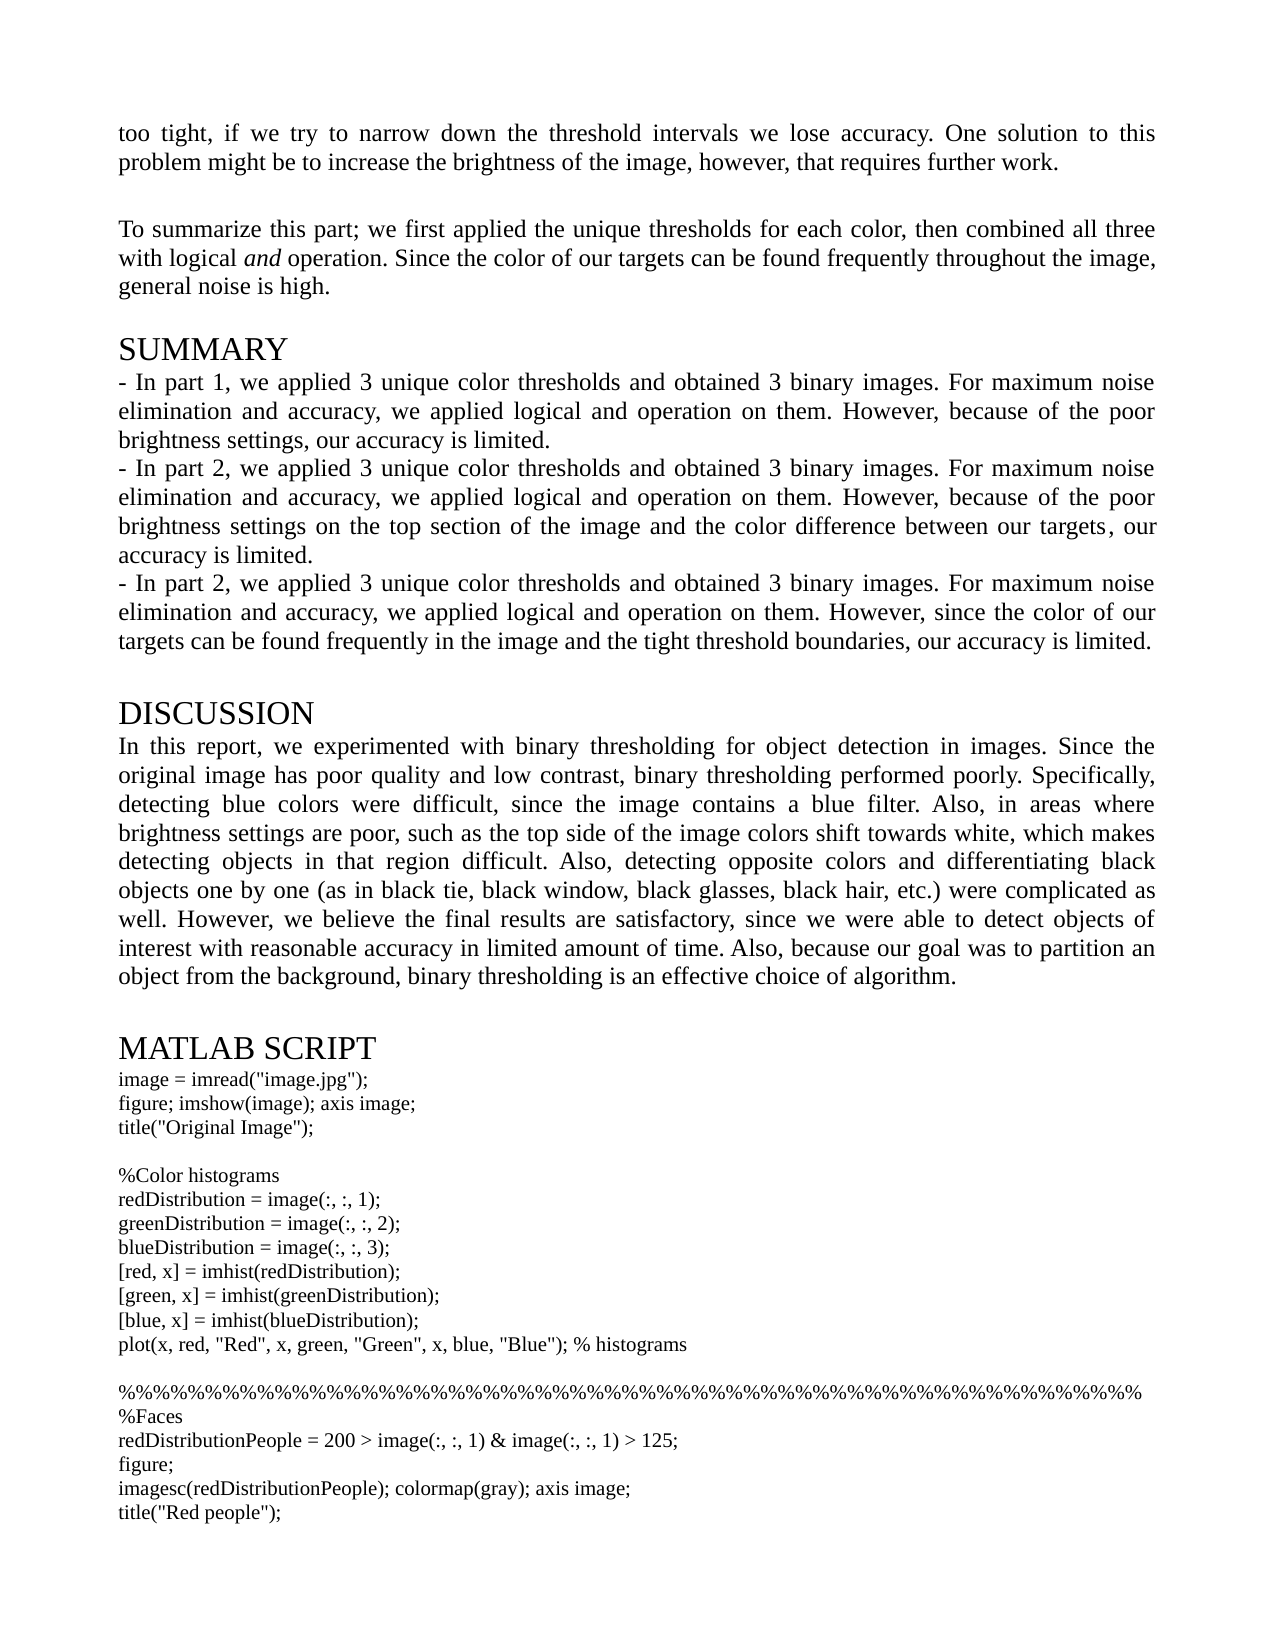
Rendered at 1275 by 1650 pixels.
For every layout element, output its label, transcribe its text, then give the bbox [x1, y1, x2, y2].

text - In part 2, we applied 3 unique color thresholds and obtained 3 binary images. For maximum noise elimination and accuracy, we applied logical and operation on them. However, because of the poor brightness settings on the top section of the image and the color difference between our targets, our accuracy is limited. [118, 453, 1157, 568]
text To summarize this part; we first applied the unique thresholds for each color, then combined all three with logical and operation. Since the color of our targets can be found frequently throughout the image, general noise is high. [118, 214, 1157, 300]
text - In part 2, we applied 3 unique color thresholds and obtained 3 binary images. For maximum noise elimination and accuracy, we applied logical and operation on them. However, since the color of our targets can be found frequently in the image and the tight threshold boundaries, our accuracy is limited. [118, 568, 1157, 655]
text SUMMARY [118, 329, 1157, 367]
text too tight, if we try to narrow down the threshold intervals we lose accuracy. One solution to this problem might be to increase the brightness of the image, however, that requires further work. [118, 118, 1157, 176]
text image = imread("image.jpg"); figure; imshow(image); axis image; title("Original Image"); %Color histograms redDistribution = image(:, :, 1); greenDistribution = image(:, :, 2); blueDistribution = image(:, :, 3); [red, x] = imhist(redDistribution); [green, x] = imhist(greenDistribution); [blue, x] = imhist(blueDistribution); plot(x, red, "Red", x, green, "Green", x, blue, "Blue"); % histograms %%%%%%%%%%%%%%%%%%%%%%%%%%%%%%%%%%%%%%%%%%%%%%%%%%%%%%%%%%% %Faces redDistributionPeople = 200 > image(:, :, 1) & image(:, :, 1) > 125; figure; imagesc(redDistributionPeople); colormap(gray); axis image; title("Red people"); [118, 1067, 1157, 1524]
text MATLAB SCRIPT [118, 1028, 1157, 1067]
text - In part 1, we applied 3 unique color thresholds and obtained 3 binary images. For maximum noise elimination and accuracy, we applied logical and operation on them. However, because of the poor brightness settings, our accuracy is limited. [118, 367, 1157, 453]
text In this report, we experimented with binary thresholding for object detection in images. Since the original image has poor quality and low contrast, binary thresholding performed poorly. Specifically, detecting blue colors were difficult, since the image contains a blue filter. Also, in areas where brightness settings are poor, such as the top side of the image colors shift towards white, which makes detecting objects in that region difficult. Also, detecting opposite colors and differentiating black objects one by one (as in black tie, black window, black glasses, black hair, etc.) were complicated as well. However, we believe the final results are satisfactory, since we were able to detect objects of interest with reasonable accuracy in limited amount of time. Also, because our goal was to partition an object from the background, binary thresholding is an effective choice of algorithm. [118, 731, 1157, 990]
text DISCUSSION [118, 693, 1157, 731]
